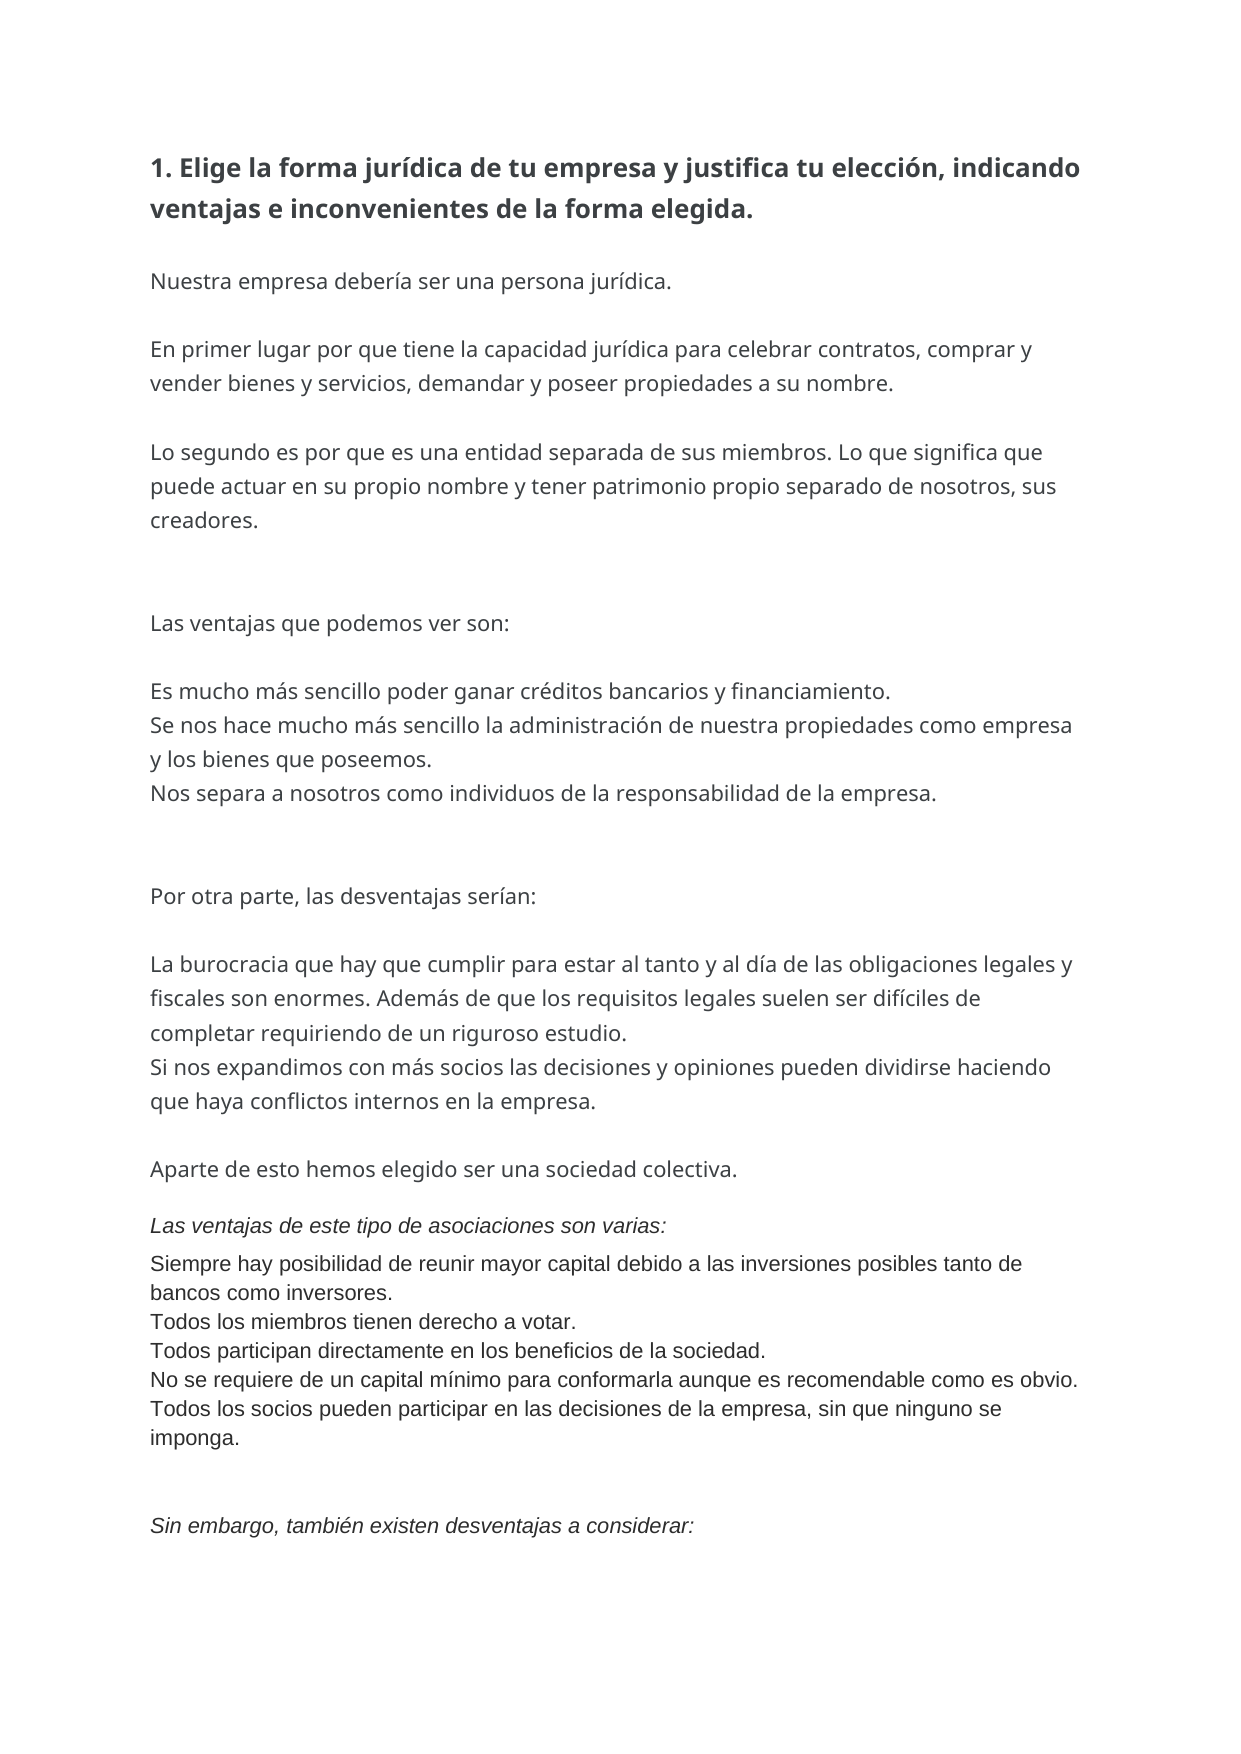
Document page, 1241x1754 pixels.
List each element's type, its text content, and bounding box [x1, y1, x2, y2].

text Todos los miembros tienen derecho a votar. [150, 1309, 1090, 1334]
text Todos participan directamente en los beneficios de la sociedad. [150, 1338, 1090, 1363]
text Nuestra empresa debería ser una persona jurídica. [150, 266, 1090, 296]
text Lo segundo es por que es una entidad separada de sus miembros. Lo que significa que puede actuar en su propio nombre y tener patrimonio propio separado de nosotros, sus creadores. [150, 437, 1090, 535]
text Se nos hace mucho más sencillo la administración de nuestra propiedades como empresa y los bienes que poseemos. [150, 710, 1090, 774]
text Siempre hay posibilidad de reunir mayor capital debido a las inversiones posibles tanto de bancos como inversores. [150, 1251, 1090, 1305]
text Las ventajas de este tipo de asociaciones son varias: [150, 1213, 1090, 1238]
text Nos separa a nosotros como individuos de la responsabilidad de la empresa. [150, 778, 1090, 808]
text En primer lugar por que tiene la capacidad jurídica para celebrar contratos, comprar y vender bienes y servicios, demandar y poseer propiedades a su nombre. [150, 334, 1090, 398]
text Aparte de esto hemos elegido ser una sociedad colectiva. [150, 1154, 1090, 1184]
text 1. Elige la forma jurídica de tu empresa y justifica tu elección, indicando ventajas e inconvenientes de la forma elegida. [150, 150, 1090, 226]
text Todos los socios pueden participar en las decisiones de la empresa, sin que ninguno se imponga. [150, 1396, 1090, 1450]
text Por otra parte, las desventajas serían: [150, 881, 1090, 911]
text Si nos expandimos con más socios las decisiones y opiniones pueden dividirse haciendo que haya conflictos internos en la empresa. [150, 1052, 1090, 1116]
text Las ventajas que podemos ver son: [150, 607, 1090, 637]
text No se requiere de un capital mínimo para conformarla aunque es recomendable como es obvio. [150, 1367, 1090, 1392]
text Es mucho más sencillo poder ganar créditos bancarios y financiamiento. [150, 676, 1090, 706]
text La burocracia que hay que cumplir para estar al tanto y al día de las obligaciones legales y fiscales son enormes. Además de que los requisitos legales suelen ser difíciles de completar requiriendo de un riguroso estudio. [150, 949, 1090, 1047]
text Sin embargo, también existen desventajas a considerar: [150, 1513, 1090, 1538]
